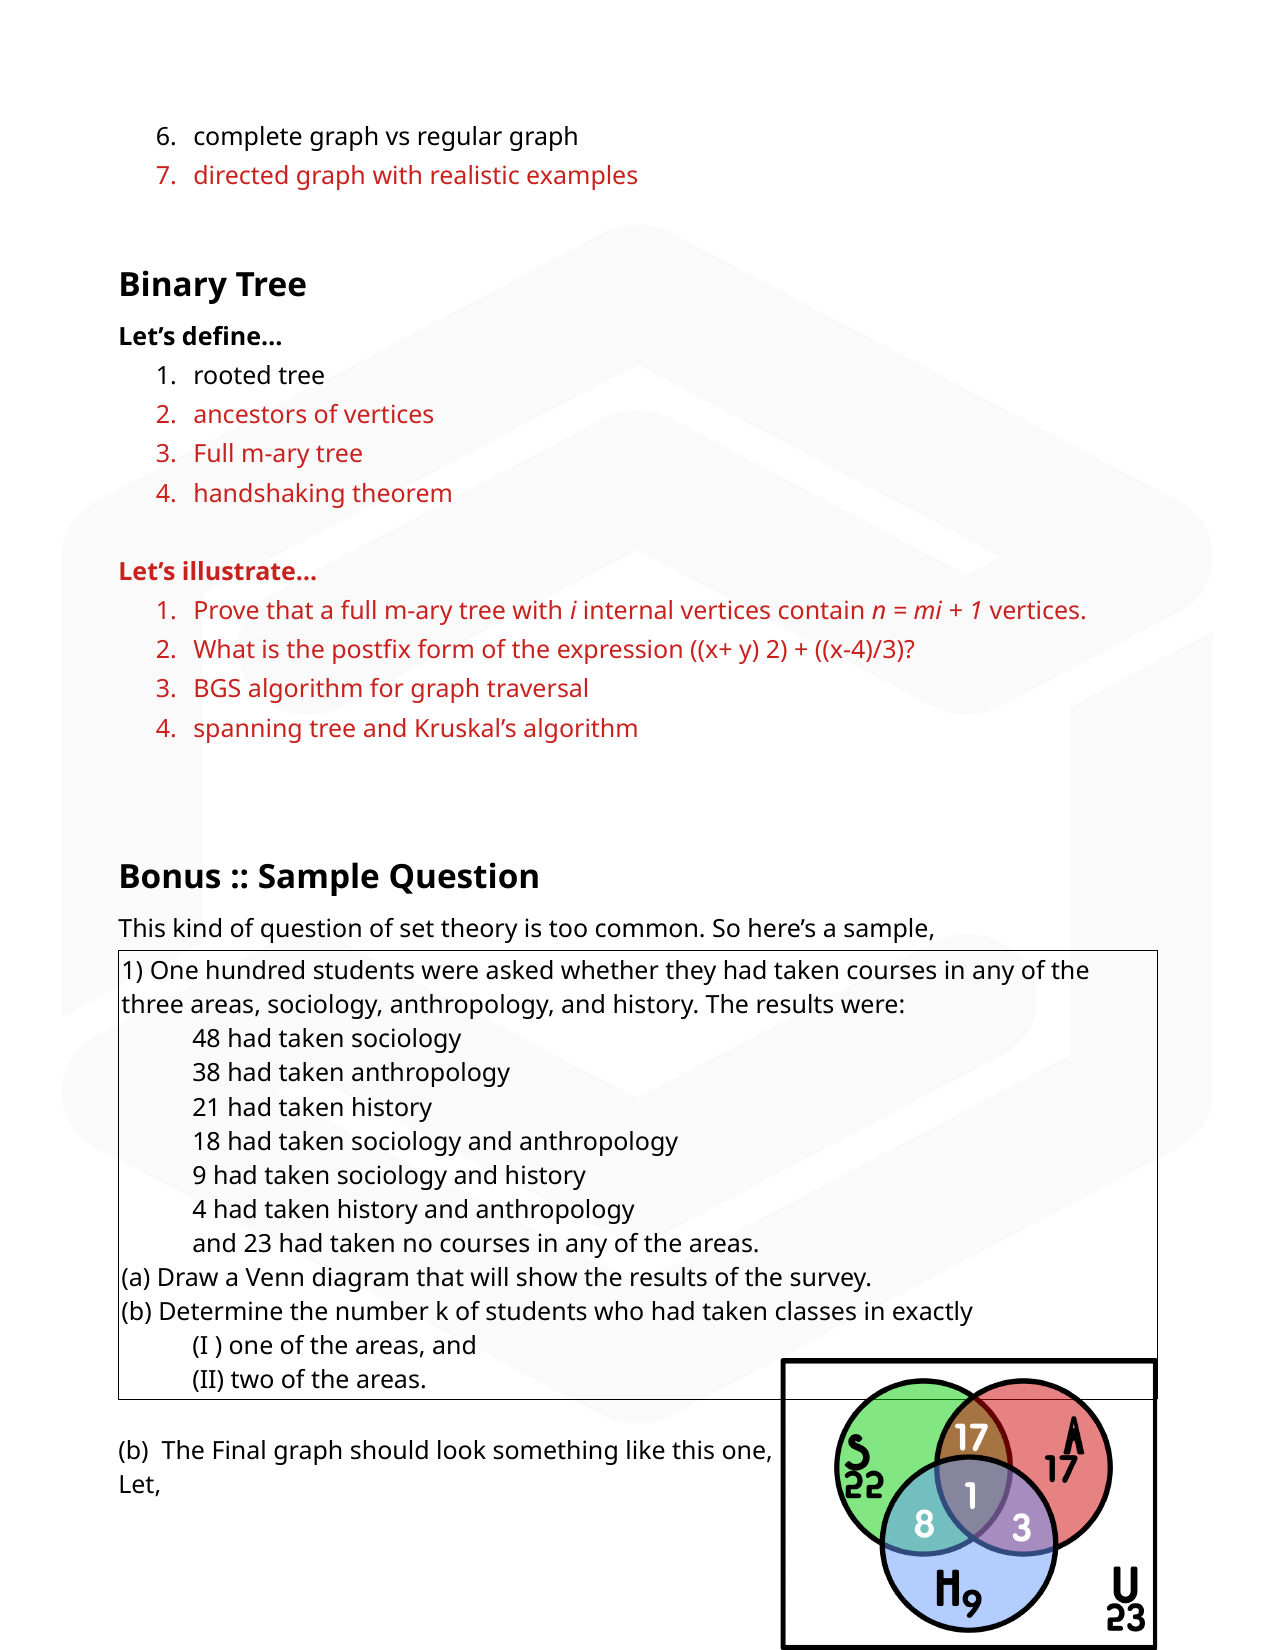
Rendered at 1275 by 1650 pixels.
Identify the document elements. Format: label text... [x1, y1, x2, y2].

text 1) One hundred students were asked whether they had taken courses in any of the three areas, sociology, anthropology, and history. The results were: [119, 951, 1157, 1018]
list handshaking theorem [156, 475, 1157, 509]
text 9 had taken sociology and history [119, 1154, 1157, 1188]
list spanning tree and Kruskal’s algorithm [156, 710, 1157, 744]
text (b) The Final graph should look something like this one, [118, 1433, 780, 1467]
text (a) Draw a Venn diagram that will show the results of the survey. [119, 1256, 1157, 1290]
text Let’s illustrate… [118, 553, 1157, 588]
text 21 had taken history [119, 1086, 1157, 1120]
text (b) Determine the number k of students who had taken classes in exactly [119, 1290, 1157, 1324]
text and 23 had taken no courses in any of the areas. [119, 1222, 1157, 1256]
list rooted tree [156, 358, 1157, 392]
picture [780, 1358, 1158, 1650]
text 4 had taken history and anthropology [119, 1188, 1157, 1222]
text Let’s define… [118, 318, 1157, 353]
text This kind of question of set theory is too common. So here’s a sample, [118, 911, 1157, 945]
list Prove that a full m-ary tree with i internal vertices contain n = mi + 1 vertices. [156, 593, 1157, 627]
list BGS algorithm for graph traversal [156, 671, 1157, 705]
text (I ) one of the areas, and (II) two of the areas. [119, 1324, 1157, 1399]
text 18 had taken sociology and anthropology [119, 1120, 1157, 1154]
list directed graph with realistic examples [156, 157, 1157, 191]
text 48 had taken sociology [119, 1018, 1157, 1052]
list Full m-ary tree [156, 436, 1157, 470]
subtitle Bonus :: Sample Question [118, 853, 1157, 898]
list complete graph vs regular graph [156, 118, 1157, 152]
list ancestors of vertices [156, 397, 1157, 431]
list What is the postfix form of the expression ((x+ y) 2) + ((x-4)/3)? [156, 632, 1157, 666]
subtitle Binary Tree [118, 261, 1157, 306]
text 38 had taken anthropology [119, 1052, 1157, 1086]
text Let, [118, 1467, 780, 1501]
